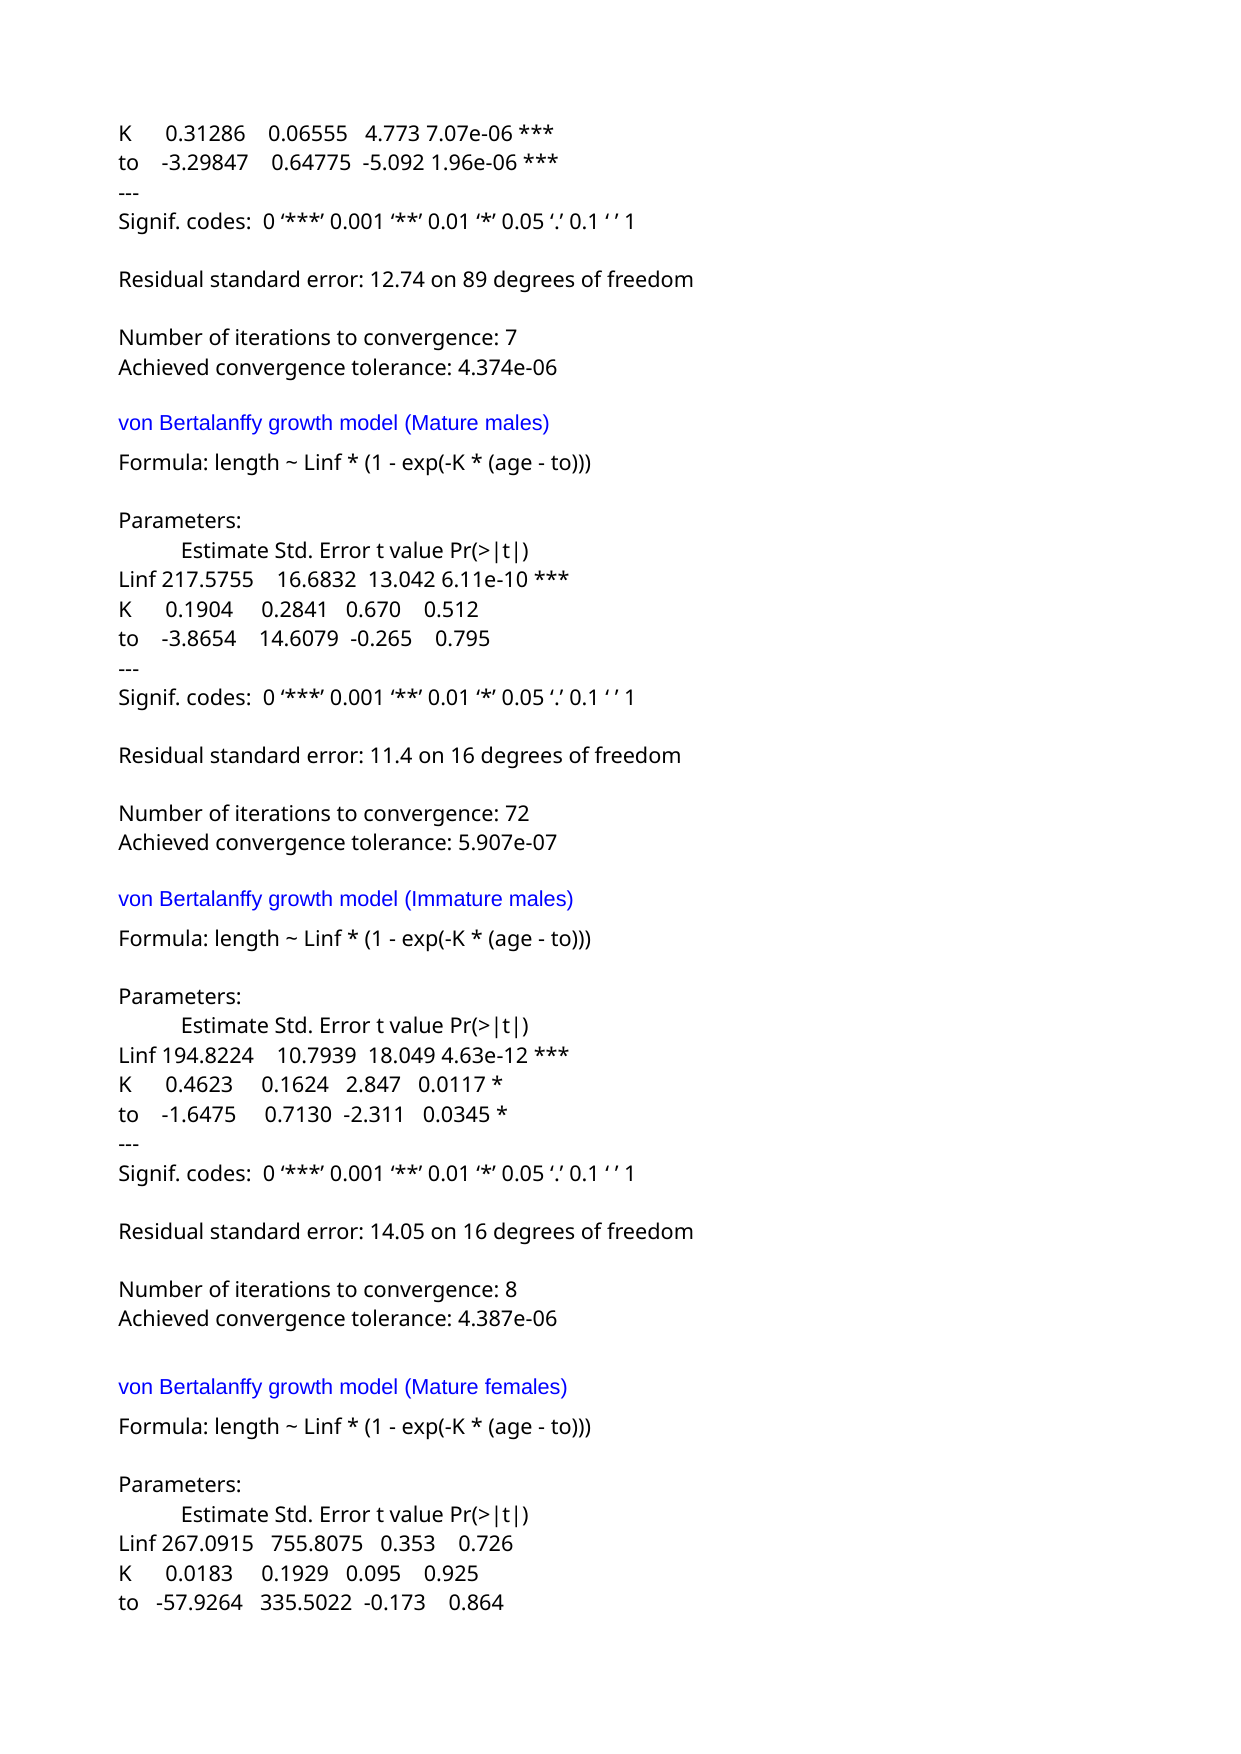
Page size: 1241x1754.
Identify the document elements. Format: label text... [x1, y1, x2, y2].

text Achieved convergence tolerance: 4.374e-06 [118, 352, 1122, 381]
text K 0.1904 0.2841 0.670 0.512 [118, 594, 1122, 623]
text Achieved convergence tolerance: 4.387e-06 [118, 1303, 1122, 1333]
text Residual standard error: 11.4 on 16 degrees of freedom [118, 740, 1122, 770]
text to -57.9264 335.5022 -0.173 0.864 [118, 1587, 1122, 1617]
text Estimate Std. Error t value Pr(>|t|) [118, 1499, 1122, 1528]
text Signif. codes: 0 ‘***’ 0.001 ‘**’ 0.01 ‘*’ 0.05 ‘.’ 0.1 ‘ ’ 1 [118, 682, 1122, 712]
text Formula: length ~ Linf * (1 - exp(-K * (age - to))) [118, 923, 1122, 953]
text Number of iterations to convergence: 72 [118, 798, 1122, 828]
text --- [118, 653, 1122, 682]
text --- [118, 177, 1122, 207]
text Parameters: [118, 1469, 1122, 1499]
text Linf 267.0915 755.8075 0.353 0.726 [118, 1528, 1122, 1558]
text K 0.4623 0.1624 2.847 0.0117 * [118, 1069, 1122, 1099]
text von Bertalanffy growth model (Mature females) [118, 1374, 1122, 1399]
text Linf 217.5755 16.6832 13.042 6.11e-10 *** [118, 564, 1122, 594]
text Linf 194.8224 10.7939 18.049 4.63e-12 *** [118, 1040, 1122, 1069]
text --- [118, 1128, 1122, 1158]
text K 0.0183 0.1929 0.095 0.925 [118, 1558, 1122, 1587]
text von Bertalanffy growth model (Immature males) [118, 857, 1122, 911]
text Achieved convergence tolerance: 5.907e-07 [118, 828, 1122, 857]
text Signif. codes: 0 ‘***’ 0.001 ‘**’ 0.01 ‘*’ 0.05 ‘.’ 0.1 ‘ ’ 1 [118, 1158, 1122, 1187]
text to -1.6475 0.7130 -2.311 0.0345 * [118, 1099, 1122, 1128]
text Parameters: [118, 981, 1122, 1011]
text Signif. codes: 0 ‘***’ 0.001 ‘**’ 0.01 ‘*’ 0.05 ‘.’ 0.1 ‘ ’ 1 [118, 207, 1122, 236]
text Estimate Std. Error t value Pr(>|t|) [118, 1011, 1122, 1040]
text Residual standard error: 12.74 on 89 degrees of freedom [118, 264, 1122, 294]
text Number of iterations to convergence: 8 [118, 1274, 1122, 1303]
text Residual standard error: 14.05 on 16 degrees of freedom [118, 1216, 1122, 1245]
text Formula: length ~ Linf * (1 - exp(-K * (age - to))) [118, 447, 1122, 477]
text to -3.29847 0.64775 -5.092 1.96e-06 *** [118, 148, 1122, 177]
text von Bertalanffy growth model (Mature males) [118, 410, 1122, 435]
text Number of iterations to convergence: 7 [118, 322, 1122, 352]
text Formula: length ~ Linf * (1 - exp(-K * (age - to))) [118, 1411, 1122, 1441]
text Estimate Std. Error t value Pr(>|t|) [118, 535, 1122, 564]
text to -3.8654 14.6079 -0.265 0.795 [118, 623, 1122, 653]
text K 0.31286 0.06555 4.773 7.07e-06 *** [118, 118, 1122, 148]
text Parameters: [118, 505, 1122, 535]
